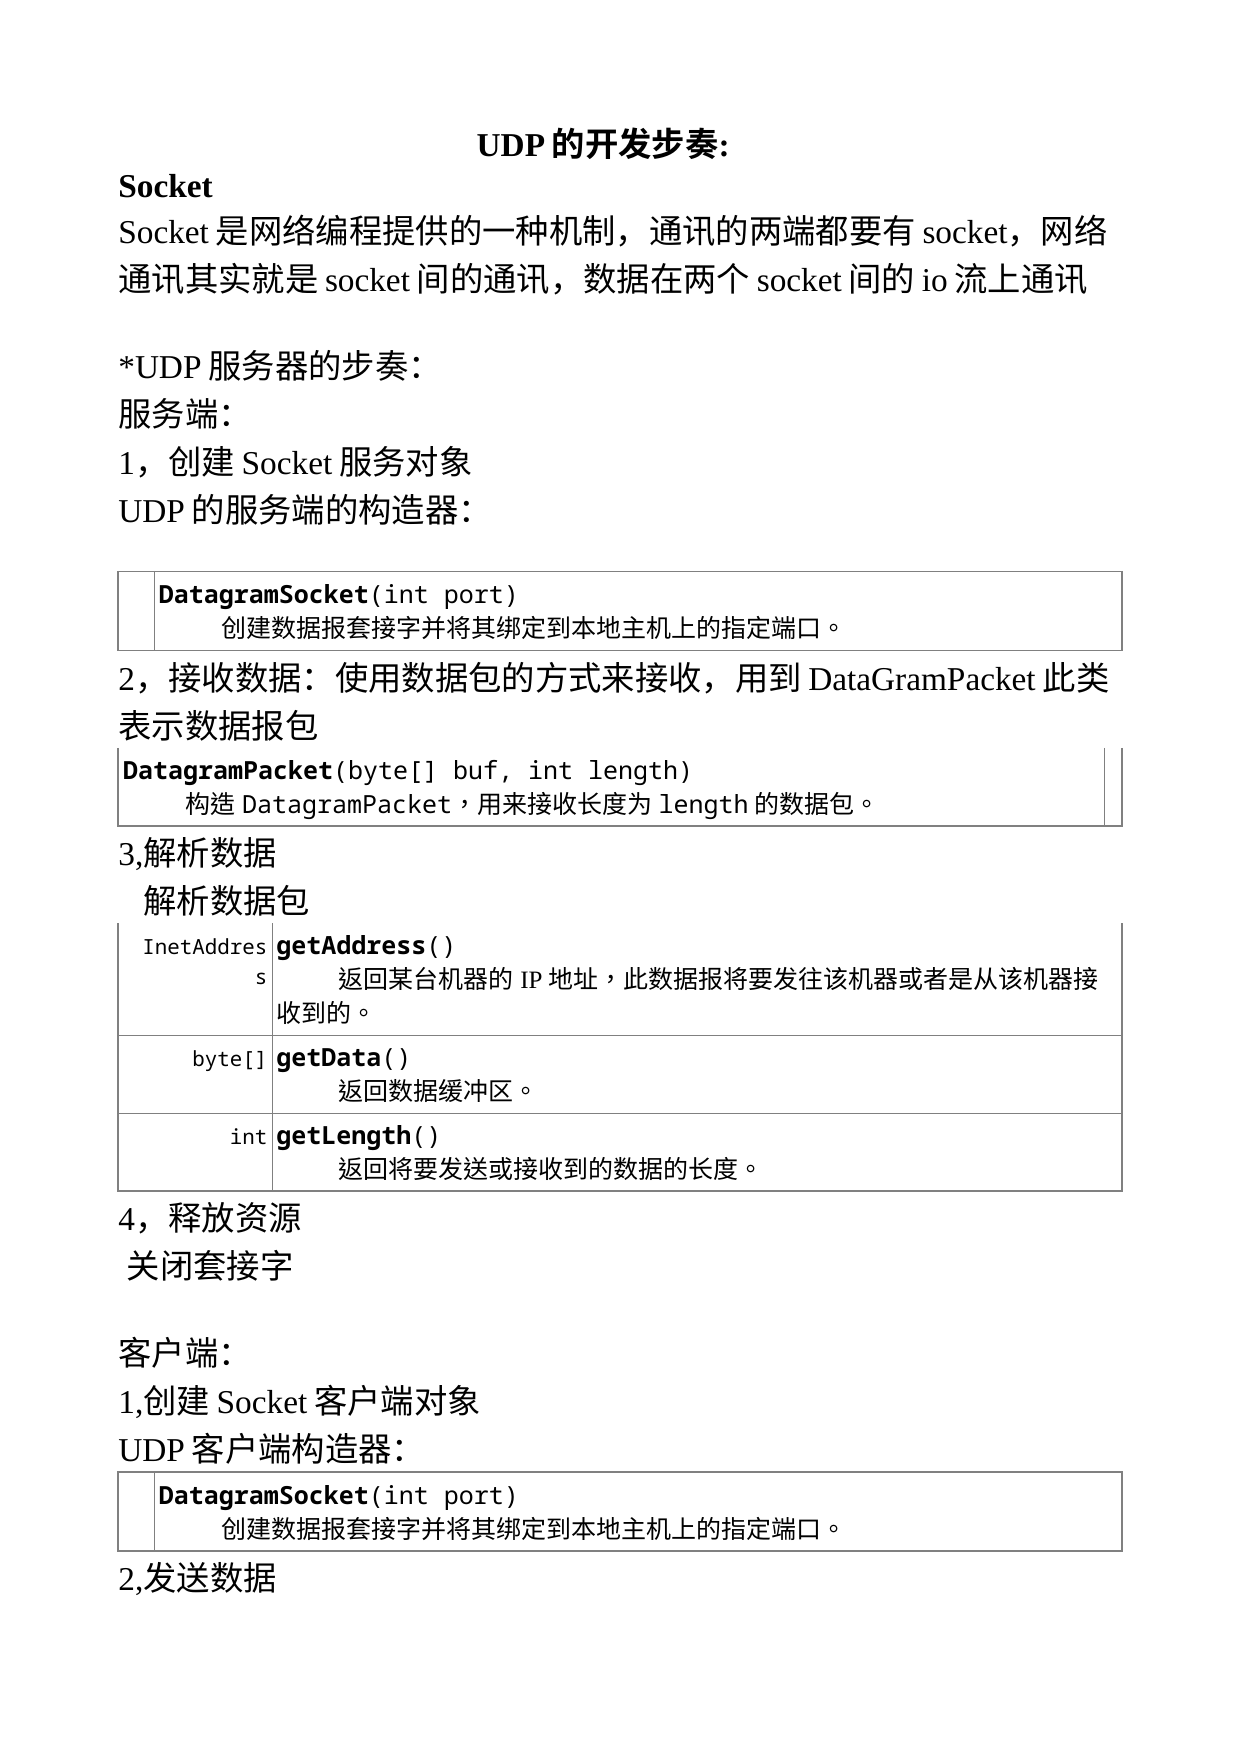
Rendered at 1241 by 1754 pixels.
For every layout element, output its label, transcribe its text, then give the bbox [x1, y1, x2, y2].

table_header DatagramSocket(int port) 创建数据报套接字并将其绑定到本地主机上的指定端口。 [155, 1473, 1121, 1550]
text 3,解析数据 [118, 827, 1122, 875]
text 解析数据包 [118, 875, 1122, 923]
text UDP的开发步奏: [118, 118, 1122, 166]
table_header InetAddress [119, 923, 272, 1035]
text Socket是网络编程提供的一种机制，通讯的两端都要有socket，网络通讯其实就是socket间的通讯，数据在两个socket间的io流上通讯 [118, 205, 1122, 301]
table_header DatagramPacket(byte[] buf, int length) 构造 DatagramPacket，用来接收长度为 length 的数据包。 [119, 748, 1104, 825]
table_header [119, 1473, 154, 1550]
text 客户端： [118, 1326, 1122, 1375]
text Socket [118, 166, 1122, 205]
table_header [119, 572, 154, 650]
table_cell byte[] [119, 1036, 272, 1112]
table_cell getLength() 返回将要发送或接收到的数据的长度。 [273, 1114, 1121, 1190]
table_cell getData() 返回数据缓冲区。 [273, 1036, 1121, 1112]
text 4，释放资源 [118, 1192, 1122, 1240]
table_header DatagramSocket(int port) 创建数据报套接字并将其绑定到本地主机上的指定端口。 [155, 572, 1121, 650]
text 1，创建Socket服务对象 [118, 436, 1122, 484]
text 2，接收数据：使用数据包的方式来接收，用到DataGramPacket此类表示数据报包 [118, 651, 1122, 748]
table_header [1105, 748, 1121, 825]
text *UDP服务器的步奏： [118, 339, 1122, 388]
table_header getAddress() 返回某台机器的 IP 地址，此数据报将要发往该机器或者是从该机器接收到的。 [273, 923, 1121, 1035]
text UDP客户端构造器： [118, 1423, 1122, 1471]
text 2,发送数据 [118, 1552, 1122, 1600]
text 1,创建Socket客户端对象 [118, 1375, 1122, 1423]
text 关闭套接字 [118, 1240, 1122, 1288]
text 服务端： [118, 388, 1122, 436]
text UDP的服务端的构造器： [118, 484, 1122, 532]
table_cell int [119, 1114, 272, 1190]
